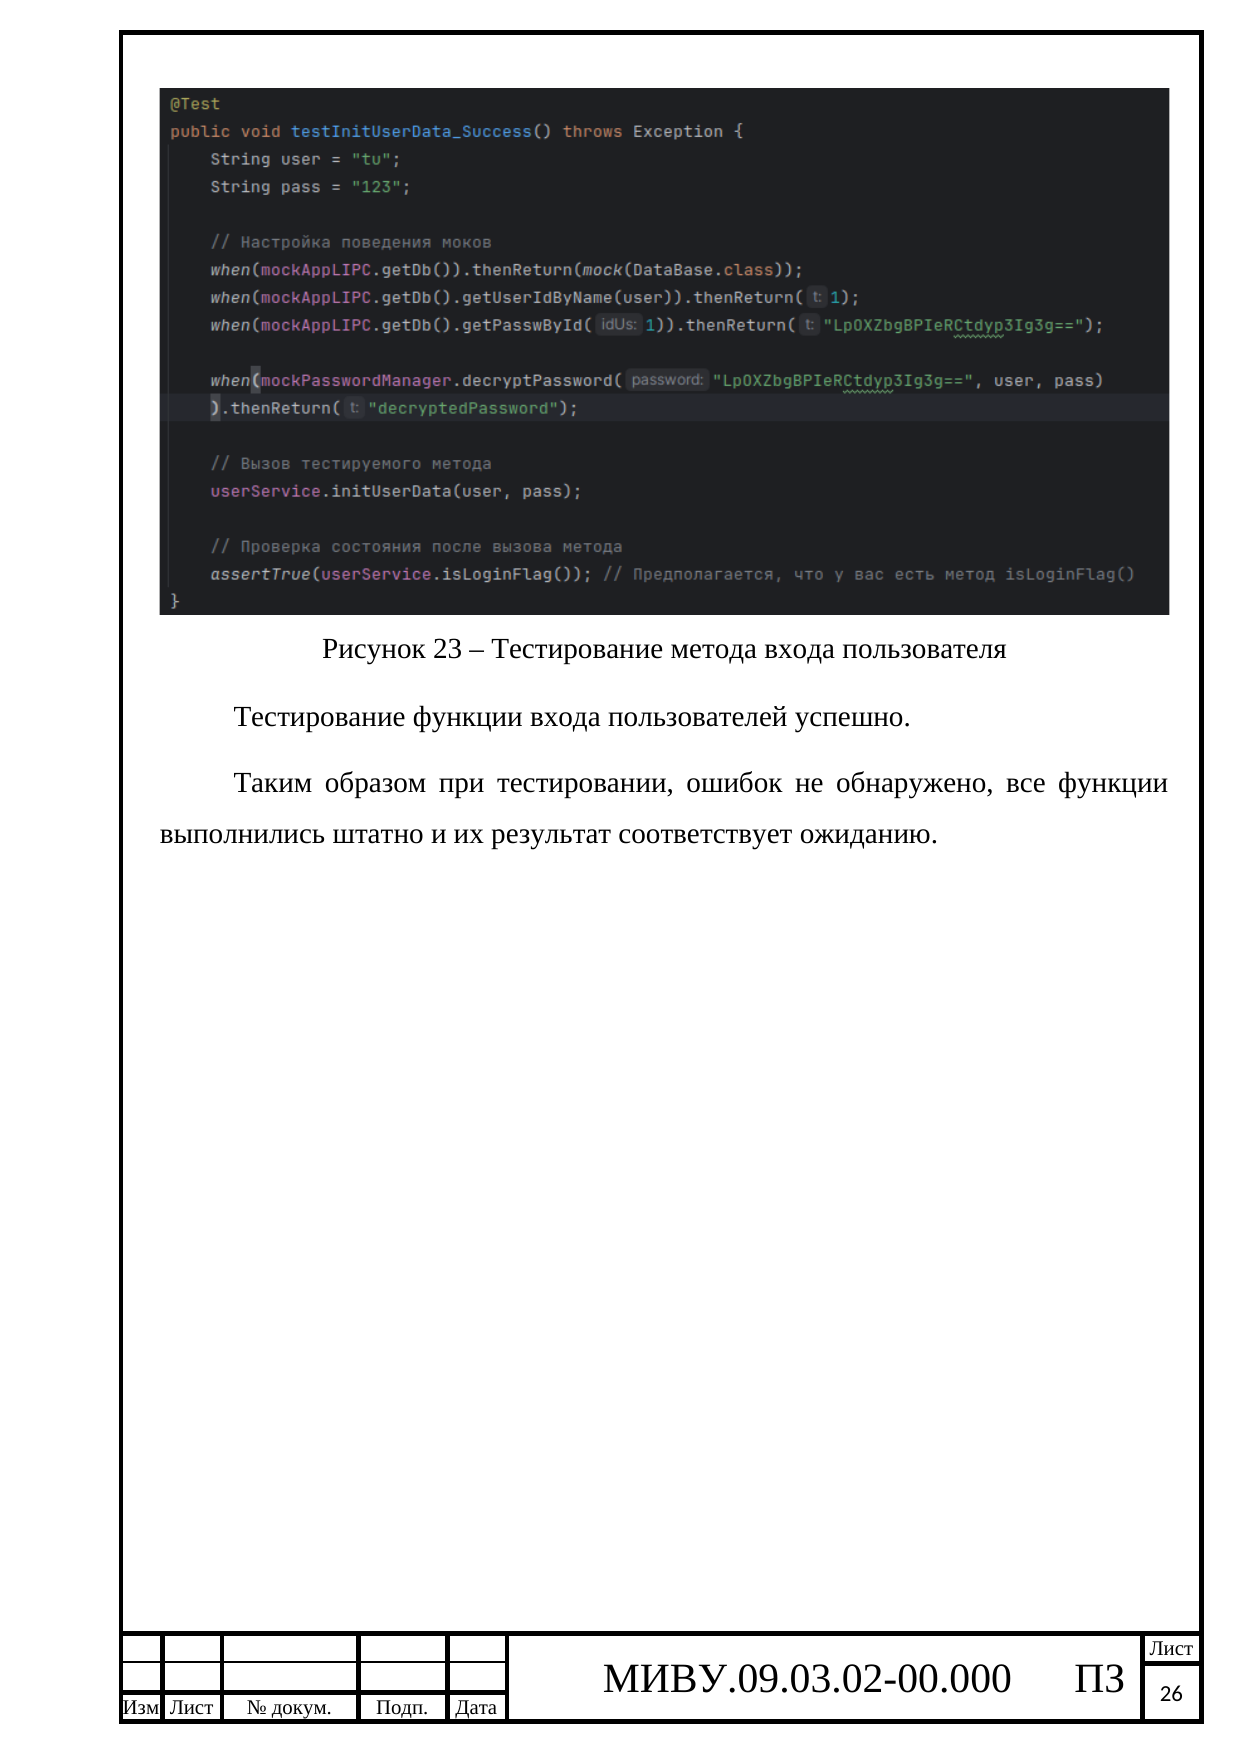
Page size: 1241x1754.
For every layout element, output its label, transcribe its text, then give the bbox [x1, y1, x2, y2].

picture [159, 88, 1170, 615]
text Тестирование функции входа пользователей успешно. [159, 699, 1169, 732]
text Таким образом при тестировании, ошибок не обнаружено, все функции выполнились штатно и их результат соответствует ожиданию. [159, 766, 1169, 849]
text Рисунок 23 – Тестирование метода входа пользователя [159, 615, 1169, 665]
